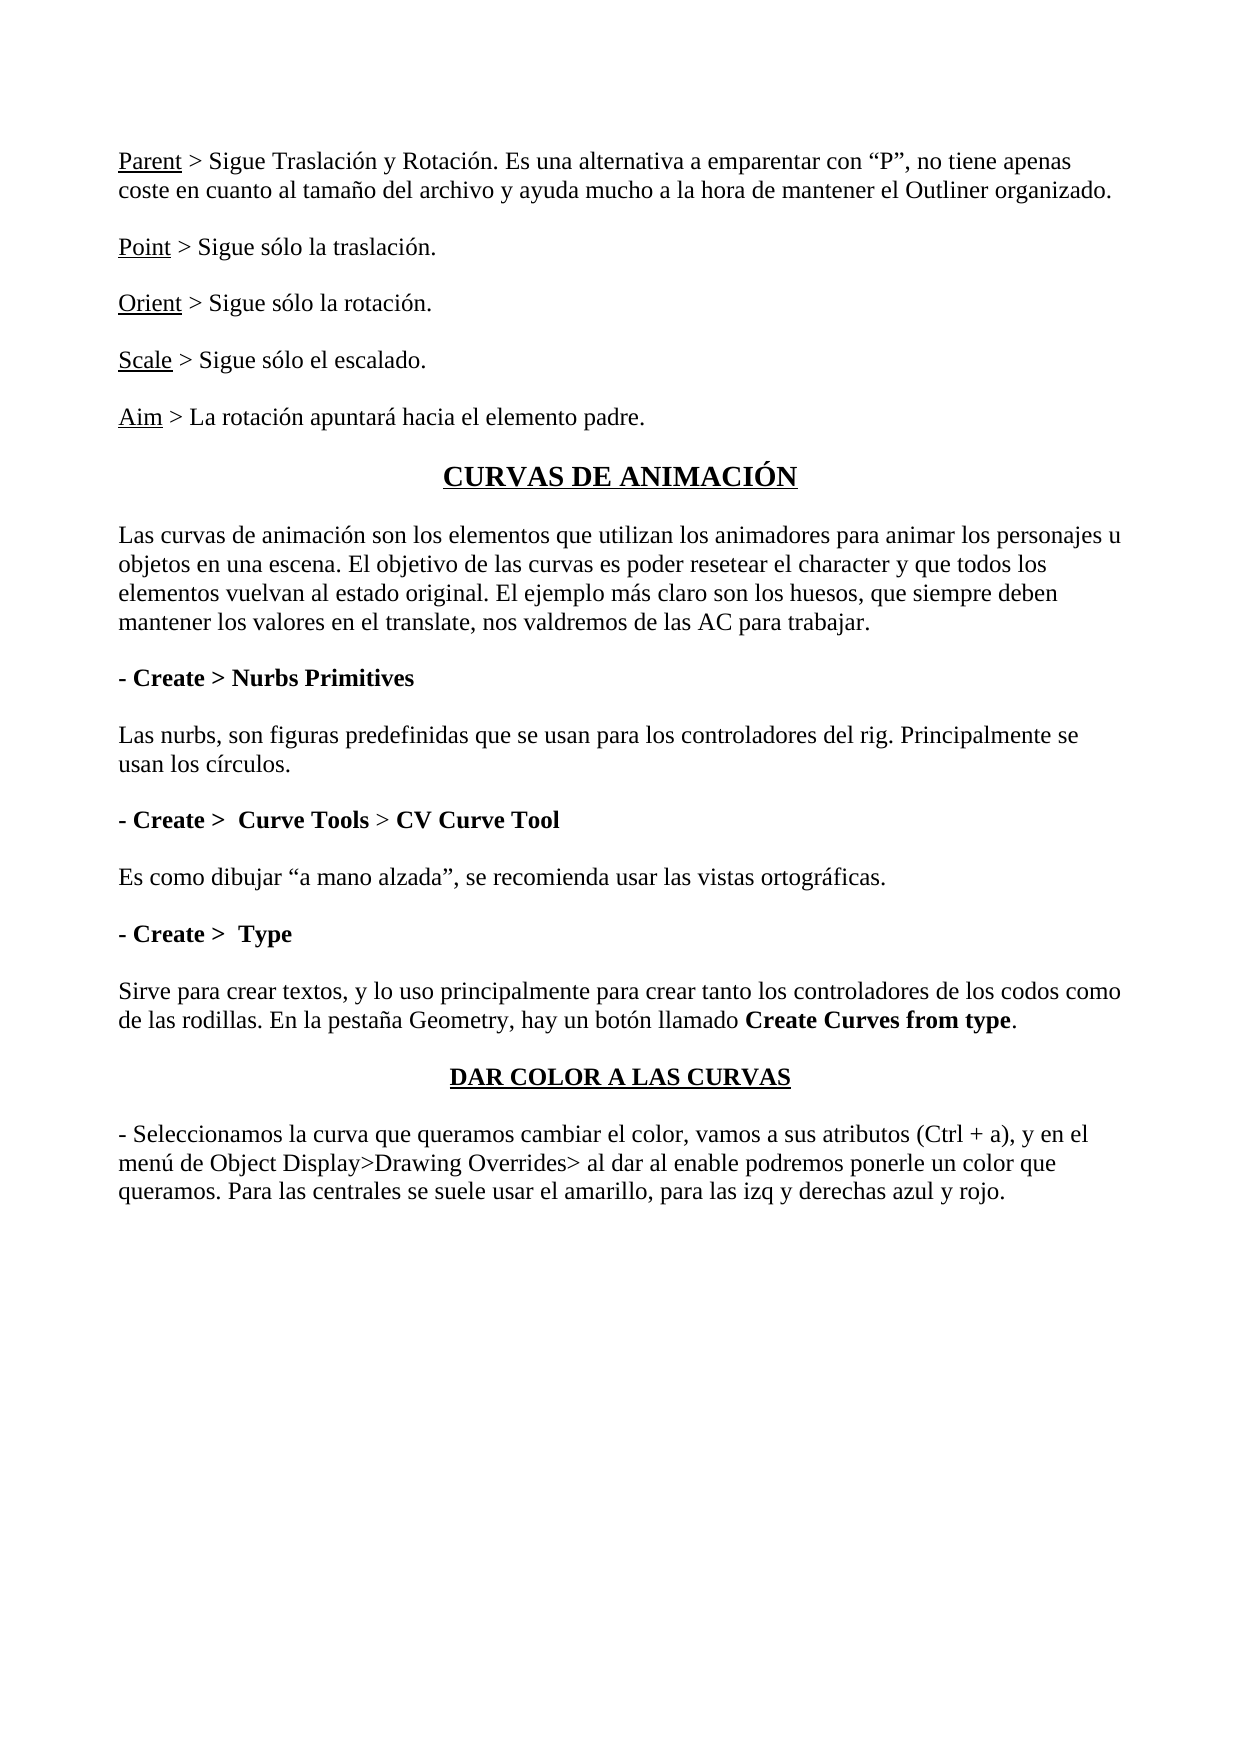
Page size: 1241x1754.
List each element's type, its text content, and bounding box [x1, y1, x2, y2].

text Es como dibujar “a mano alzada”, se recomienda usar las vistas ortográficas. [118, 862, 1122, 891]
text - Seleccionamos la curva que queramos cambiar el color, vamos a sus atributos (Ctrl + a), y en el menú de Object Display>Drawing Overrides> al dar al enable podremos ponerle un color que queramos. Para las centrales se suele usar el amarillo, para las izq y derechas azul y rojo. [118, 1119, 1122, 1205]
text DAR COLOR A LAS CURVAS [118, 1062, 1122, 1091]
text - Create > Type [118, 919, 1122, 948]
text Scale > Sigue sólo el escalado. [118, 345, 1122, 374]
text Aim > La rotación apuntará hacia el elemento padre. [118, 402, 1122, 431]
text CURVAS DE ANIMACIÓN [118, 459, 1122, 492]
text - Create > Curve Tools > CV Curve Tool [118, 806, 1122, 834]
text - Create > Nurbs Primitives [118, 663, 1122, 692]
text Point > Sigue sólo la traslación. [118, 232, 1122, 260]
text Sirve para crear textos, y lo uso principalmente para crear tanto los controladores de los codos como de las rodillas. En la pestaña Geometry, hay un botón llamado Create Curves from type. [118, 976, 1122, 1033]
text Las nurbs, son figuras predefinidas que se usan para los controladores del rig. Principalmente se usan los círculos. [118, 720, 1122, 778]
text Parent > Sigue Traslación y Rotación. Es una alternativa a emparentar con “P”, no tiene apenas coste en cuanto al tamaño del archivo y ayuda mucho a la hora de mantener el Outliner organizado. [118, 146, 1122, 204]
text Orient > Sigue sólo la rotación. [118, 288, 1122, 317]
text Las curvas de animación son los elementos que utilizan los animadores para animar los personajes u objetos en una escena. El objetivo de las curvas es poder resetear el character y que todos los elementos vuelvan al estado original. El ejemplo más claro son los huesos, que siempre deben mantener los valores en el translate, nos valdremos de las AC para trabajar. [118, 520, 1122, 635]
